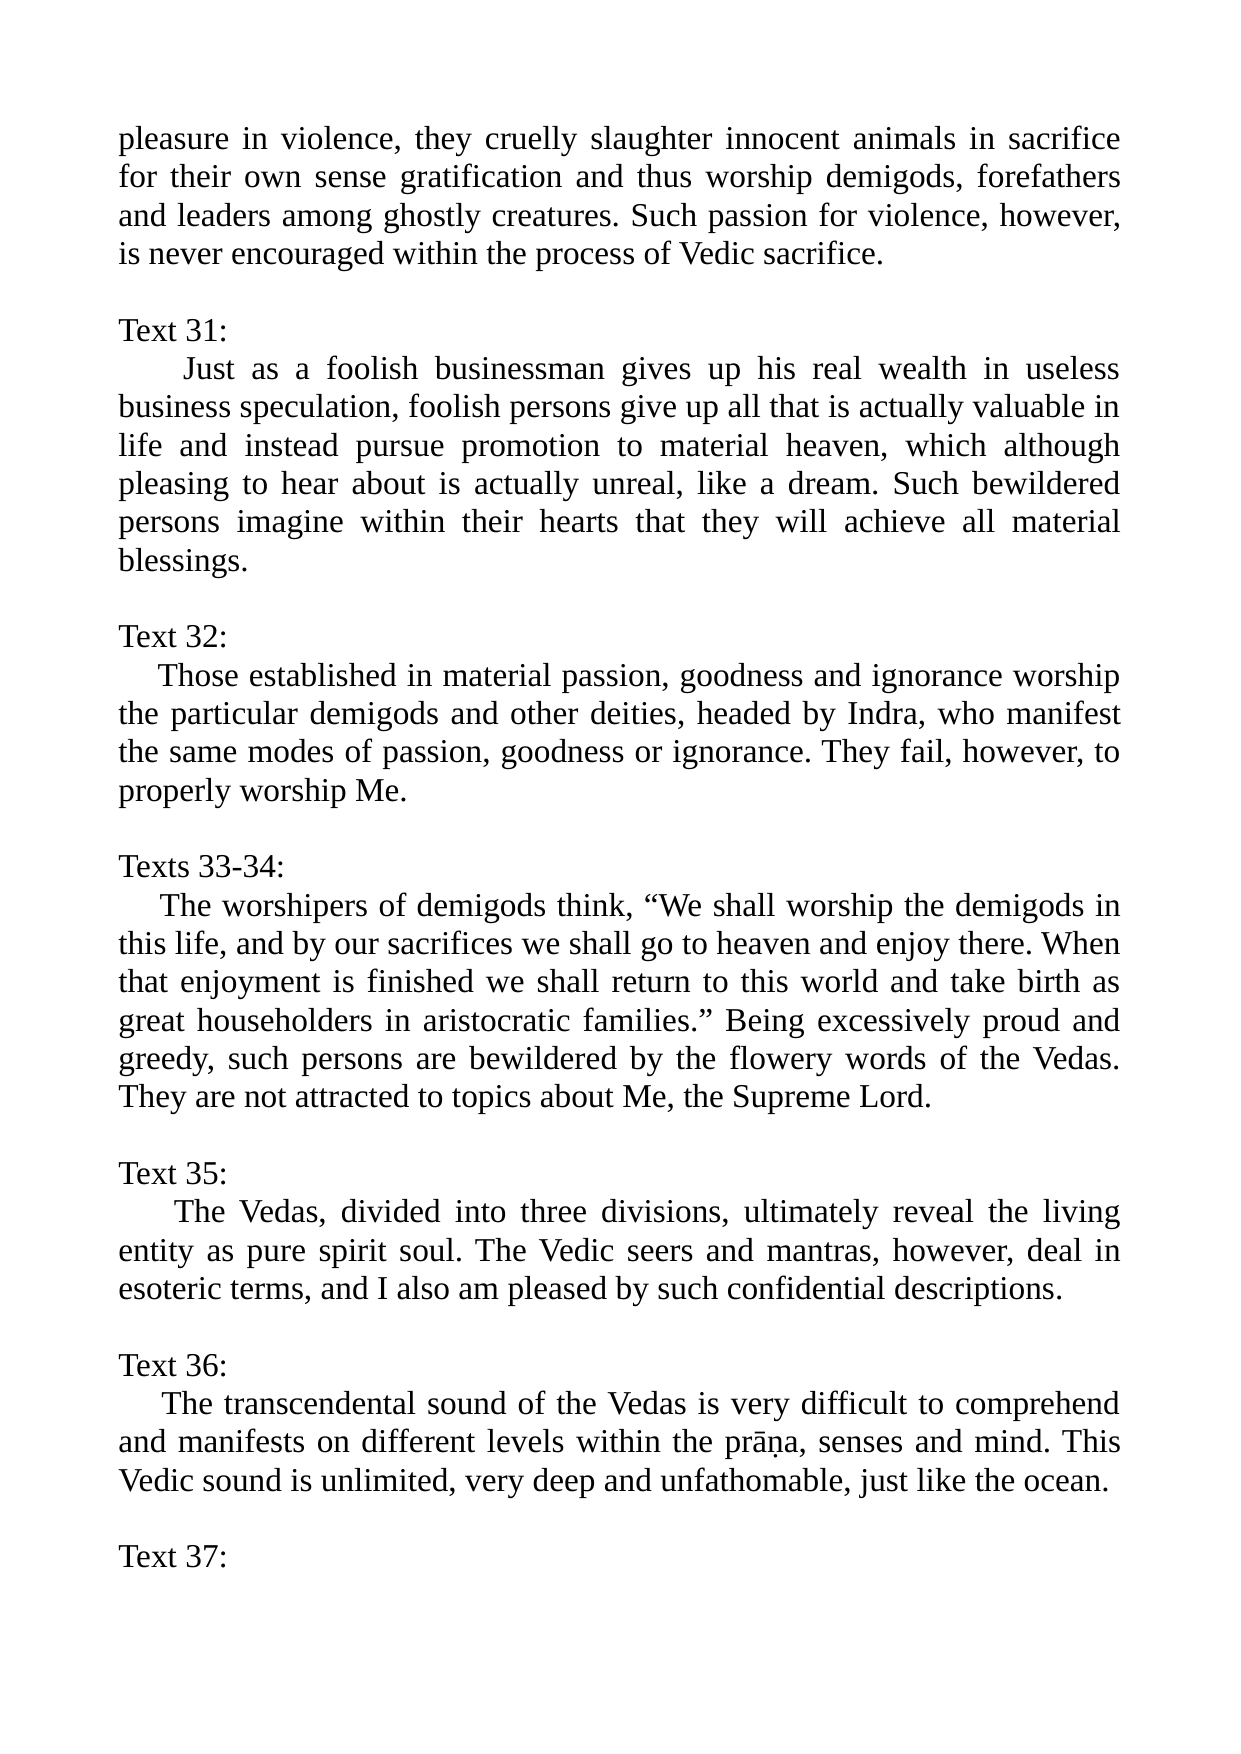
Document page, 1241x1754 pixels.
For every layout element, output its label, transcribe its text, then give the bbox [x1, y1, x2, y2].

text Texts 33-34: [118, 846, 1122, 885]
text pleasure in violence, they cruelly slaughter innocent animals in sacrifice for their own sense gratification and thus worship demigods, forefathers and leaders among ghostly creatures. Such passion for violence, however, is never encouraged within the process of Vedic sacrifice. [118, 118, 1122, 271]
text The worshipers of demigods think, “We shall worship the demigods in this life, and by our sacrifices we shall go to heaven and enjoy there. When that enjoyment is finished we shall return to this world and take birth as great householders in aristocratic families.” Being excessively proud and greedy, such persons are bewildered by the flowery words of the Vedas. They are not attracted to topics about Me, the Supreme Lord. [118, 885, 1122, 1115]
text Text 36: [118, 1345, 1122, 1383]
text The transcendental sound of the Vedas is very difficult to comprehend and manifests on different levels within the prāṇa, senses and mind. This Vedic sound is unlimited, very deep and unfathomable, just like the ocean. [118, 1383, 1122, 1498]
text The Vedas, divided into three divisions, ultimately reveal the living entity as pure spirit soul. The Vedic seers and mantras, however, deal in esoteric terms, and I also am pleased by such confidential descriptions. [118, 1191, 1122, 1306]
text Text 35: [118, 1153, 1122, 1191]
text Text 32: [118, 616, 1122, 655]
text Text 31: [118, 310, 1122, 348]
text Those established in material passion, goodness and ignorance worship the particular demigods and other deities, headed by Indra, who manifest the same modes of passion, goodness or ignorance. They fail, however, to properly worship Me. [118, 655, 1122, 808]
text Just as a foolish businessman gives up his real wealth in useless business speculation, foolish persons give up all that is actually valuable in life and instead pursue promotion to material heaven, which although pleasing to hear about is actually unreal, like a dream. Such bewildered persons imagine within their hearts that they will achieve all material blessings. [118, 348, 1122, 578]
text Text 37: [118, 1536, 1122, 1575]
